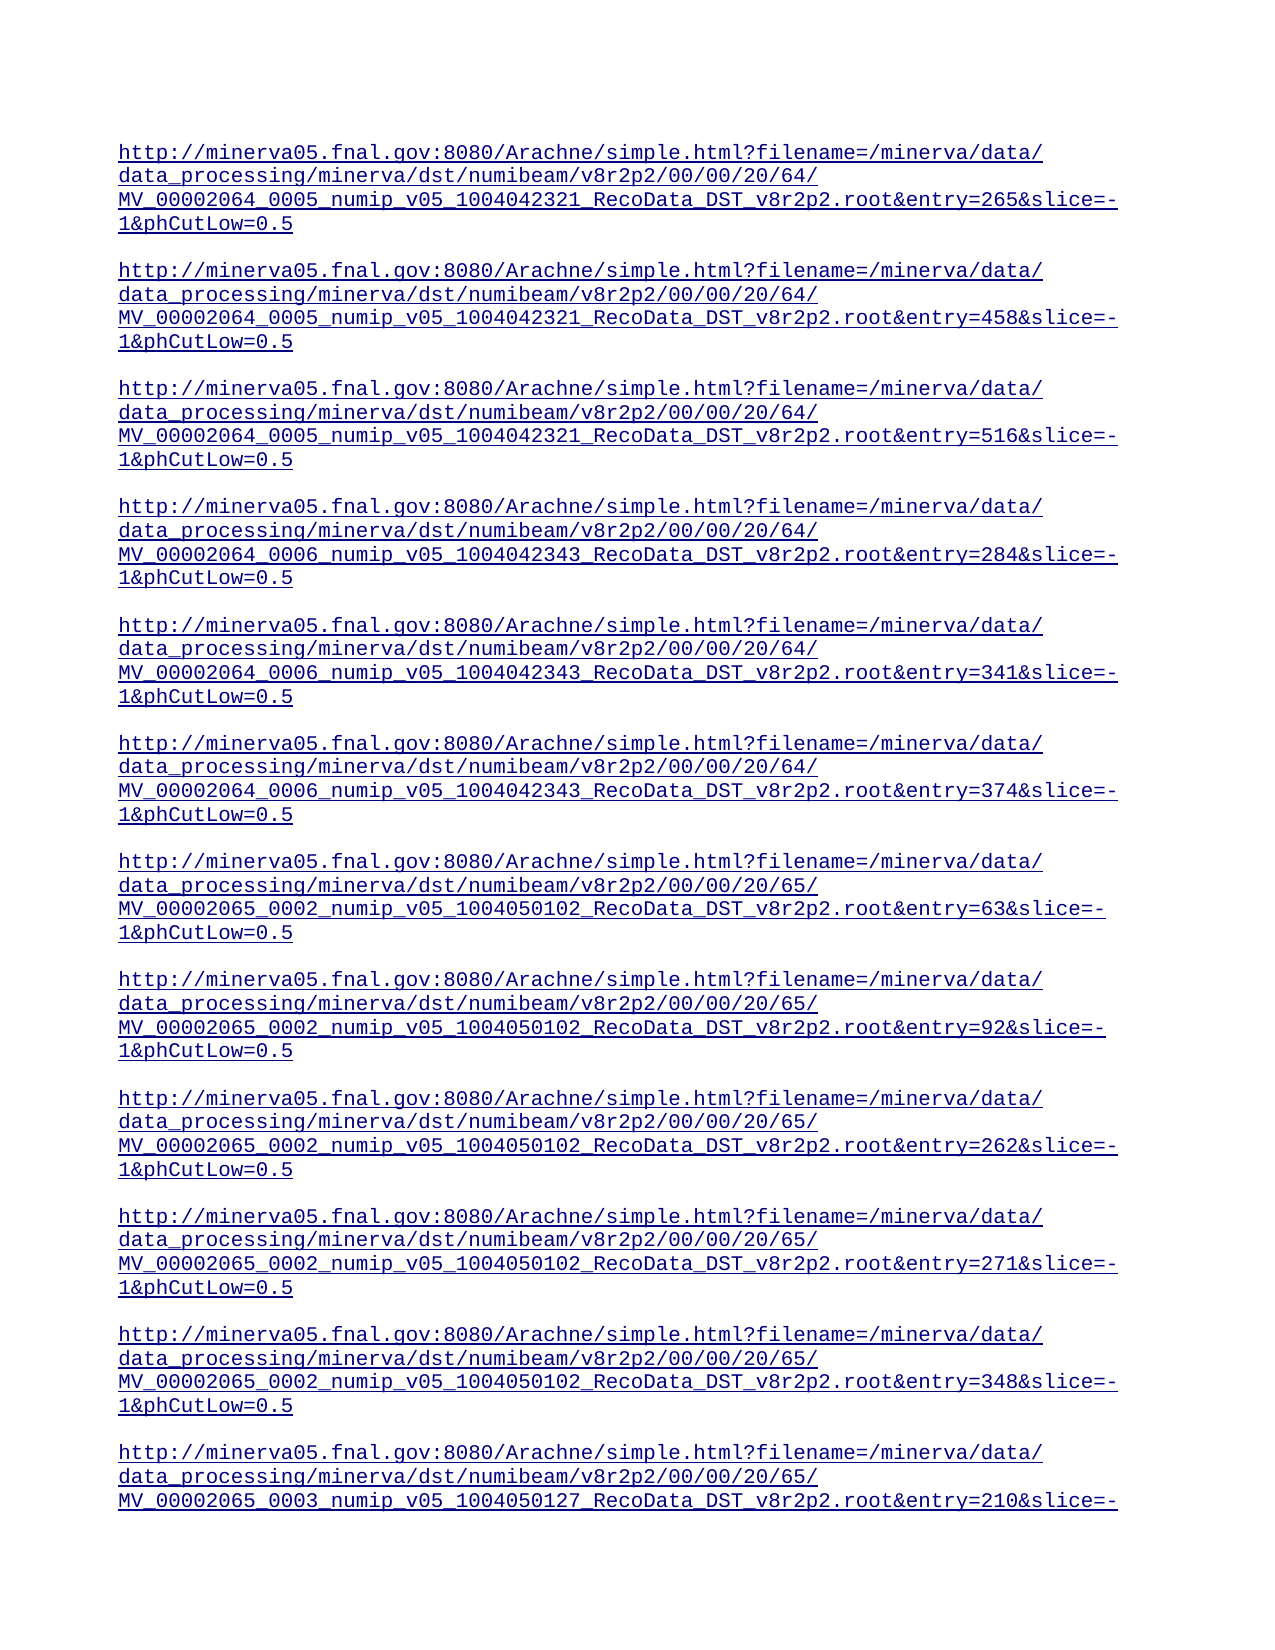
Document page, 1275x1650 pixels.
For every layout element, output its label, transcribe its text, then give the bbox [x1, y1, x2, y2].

text http://minerva05.fnal.gov:8080/Arachne/simple.html?filename=/minerva/data/data_processing/minerva/dst/numibeam/v8r2p2/00/00/20/65/MV_00002065_0002_numip_v05_1004050102_RecoData_DST_v8r2p2.root&entry=262&slice=-1&phCutLow=0.5 [118, 1088, 1157, 1182]
text http://minerva05.fnal.gov:8080/Arachne/simple.html?filename=/minerva/data/data_processing/minerva/dst/numibeam/v8r2p2/00/00/20/64/MV_00002064_0006_numip_v05_1004042343_RecoData_DST_v8r2p2.root&entry=284&slice=-1&phCutLow=0.5 [118, 496, 1157, 591]
text http://minerva05.fnal.gov:8080/Arachne/simple.html?filename=/minerva/data/data_processing/minerva/dst/numibeam/v8r2p2/00/00/20/64/MV_00002064_0005_numip_v05_1004042321_RecoData_DST_v8r2p2.root&entry=516&slice=-1&phCutLow=0.5 [118, 378, 1157, 473]
text http://minerva05.fnal.gov:8080/Arachne/simple.html?filename=/minerva/data/data_processing/minerva/dst/numibeam/v8r2p2/00/00/20/65/MV_00002065_0002_numip_v05_1004050102_RecoData_DST_v8r2p2.root&entry=92&slice=-1&phCutLow=0.5 [118, 969, 1157, 1064]
text http://minerva05.fnal.gov:8080/Arachne/simple.html?filename=/minerva/data/data_processing/minerva/dst/numibeam/v8r2p2/00/00/20/65/MV_00002065_0002_numip_v05_1004050102_RecoData_DST_v8r2p2.root&entry=271&slice=-1&phCutLow=0.5 [118, 1206, 1157, 1300]
text http://minerva05.fnal.gov:8080/Arachne/simple.html?filename=/minerva/data/data_processing/minerva/dst/numibeam/v8r2p2/00/00/20/64/MV_00002064_0006_numip_v05_1004042343_RecoData_DST_v8r2p2.root&entry=374&slice=-1&phCutLow=0.5 [118, 733, 1157, 827]
text http://minerva05.fnal.gov:8080/Arachne/simple.html?filename=/minerva/data/data_processing/minerva/dst/numibeam/v8r2p2/00/00/20/64/MV_00002064_0005_numip_v05_1004042321_RecoData_DST_v8r2p2.root&entry=458&slice=-1&phCutLow=0.5 [118, 260, 1157, 354]
text http://minerva05.fnal.gov:8080/Arachne/simple.html?filename=/minerva/data/data_processing/minerva/dst/numibeam/v8r2p2/00/00/20/65/MV_00002065_0002_numip_v05_1004050102_RecoData_DST_v8r2p2.root&entry=63&slice=-1&phCutLow=0.5 [118, 851, 1157, 969]
text http://minerva05.fnal.gov:8080/Arachne/simple.html?filename=/minerva/data/data_processing/minerva/dst/numibeam/v8r2p2/00/00/20/65/MV_00002065_0002_numip_v05_1004050102_RecoData_DST_v8r2p2.root&entry=348&slice=-1&phCutLow=0.5 [118, 1324, 1157, 1419]
text http://minerva05.fnal.gov:8080/Arachne/simple.html?filename=/minerva/data/data_processing/minerva/dst/numibeam/v8r2p2/00/00/20/64/MV_00002064_0006_numip_v05_1004042343_RecoData_DST_v8r2p2.root&entry=341&slice=-1&phCutLow=0.5 [118, 615, 1157, 709]
text http://minerva05.fnal.gov:8080/Arachne/simple.html?filename=/minerva/data/data_processing/minerva/dst/numibeam/v8r2p2/00/00/20/65/MV_00002065_0003_numip_v05_1004050127_RecoData_DST_v8r2p2.root&entry=210&slice=- [118, 1442, 1157, 1513]
text http://minerva05.fnal.gov:8080/Arachne/simple.html?filename=/minerva/data/data_processing/minerva/dst/numibeam/v8r2p2/00/00/20/64/MV_00002064_0005_numip_v05_1004042321_RecoData_DST_v8r2p2.root&entry=265&slice=-1&phCutLow=0.5 [118, 142, 1157, 236]
